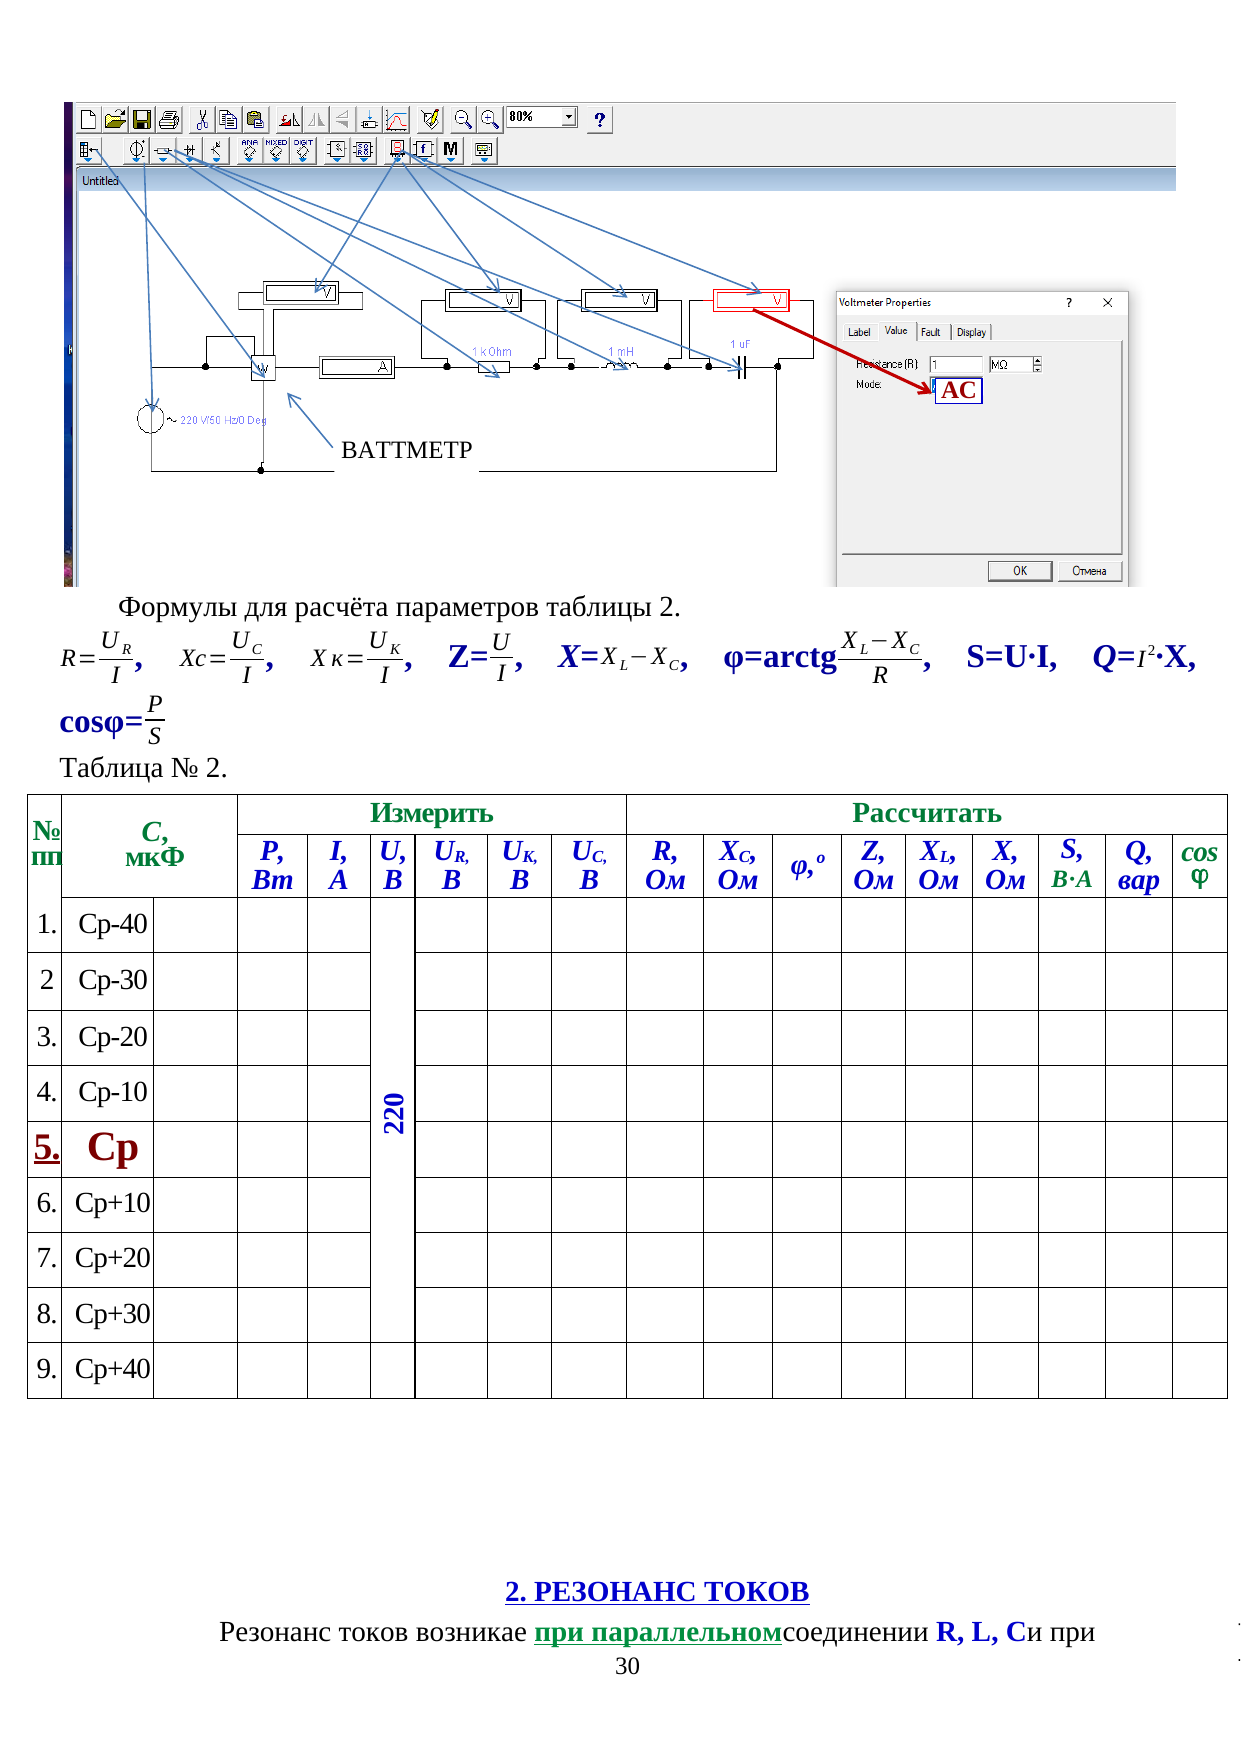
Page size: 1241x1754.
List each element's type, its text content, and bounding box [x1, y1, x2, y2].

table_cell [973, 1288, 1038, 1342]
table_header Рассчитать [627, 795, 1227, 834]
table_cell Ср-40 [62, 898, 153, 952]
table_cell X, Ом [973, 835, 1038, 897]
table_cell Ср [62, 1122, 153, 1177]
table_cell [773, 1066, 841, 1121]
table_cell [488, 1011, 551, 1065]
table_cell P, Вт [238, 835, 307, 897]
table_cell [1106, 1122, 1172, 1177]
table_cell [416, 898, 487, 952]
table_cell [906, 898, 972, 952]
table_cell [1106, 1066, 1172, 1121]
table_cell I, А [308, 835, 370, 897]
table_cell [552, 1011, 626, 1065]
table_cell [552, 1066, 626, 1121]
table_cell UR, В [416, 835, 487, 897]
table_cell [488, 1122, 551, 1177]
table_cell [627, 1343, 703, 1397]
table_cell S, В·А [1039, 835, 1105, 897]
table_cell [842, 1011, 905, 1065]
table_cell [842, 1343, 905, 1397]
table_cell [308, 953, 370, 1010]
table_cell [627, 1011, 703, 1065]
table_cell [154, 898, 237, 952]
table_cell UC, В [552, 835, 626, 897]
table_cell [1039, 898, 1105, 952]
table_cell 7. [28, 1233, 61, 1287]
table_cell [906, 1178, 972, 1232]
table_cell [308, 1233, 370, 1287]
table_cell 1. [28, 897, 61, 952]
table_cell Ср+30 [62, 1288, 153, 1342]
table_cell [773, 1011, 841, 1065]
table_cell [973, 953, 1038, 1010]
table_cell [488, 1233, 551, 1287]
table_cell [1106, 953, 1172, 1010]
table_cell 3. [28, 1011, 61, 1065]
text АС [935, 378, 982, 403]
table_cell [238, 1343, 307, 1397]
table_cell [704, 1122, 772, 1177]
table_cell [238, 898, 307, 952]
table_cell [1106, 1233, 1172, 1287]
table_cell [973, 1122, 1038, 1177]
table_cell [627, 1233, 703, 1287]
table_cell [1039, 1288, 1105, 1342]
table_cell 220 [371, 898, 414, 1342]
table_cell [773, 953, 841, 1010]
table_cell [154, 1288, 237, 1342]
table_header С, мкФ [62, 795, 237, 897]
table_cell [238, 1233, 307, 1287]
table_cell [416, 1122, 487, 1177]
table_cell [154, 1233, 237, 1287]
table_cell [906, 1122, 972, 1177]
table_header № пп [28, 795, 61, 897]
table_cell [488, 953, 551, 1010]
table_cell [627, 1122, 703, 1177]
table_cell [488, 1066, 551, 1121]
table_cell [154, 1343, 237, 1397]
table_cell [238, 1288, 307, 1342]
table_cell [627, 1066, 703, 1121]
table_cell [773, 1288, 841, 1342]
table_cell [906, 1066, 972, 1121]
table_cell [308, 1011, 370, 1065]
picture [75, 102, 1176, 587]
table_cell [906, 1011, 972, 1065]
table_cell [371, 1343, 414, 1397]
table_cell Ср-20 [62, 1011, 153, 1065]
table_cell 8. [28, 1288, 61, 1342]
table_cell [1173, 953, 1227, 1010]
table_cell [704, 1178, 772, 1232]
table_cell [416, 1288, 487, 1342]
table_cell [1173, 1178, 1227, 1232]
table_cell [1106, 1011, 1172, 1065]
table_cell [154, 1122, 237, 1177]
table_cell [488, 898, 551, 952]
table_cell [906, 953, 972, 1010]
table_cell [238, 953, 307, 1010]
table_cell [552, 1233, 626, 1287]
table_cell [488, 1178, 551, 1232]
table_cell UK, В [488, 835, 551, 897]
table_cell [1106, 1343, 1172, 1397]
table_cell [842, 898, 905, 952]
table_cell [627, 898, 703, 952]
table_cell [1039, 1011, 1105, 1065]
table_cell [1173, 1011, 1227, 1065]
table_cell [773, 1233, 841, 1287]
table_cell [973, 1011, 1038, 1065]
table_cell [1173, 1343, 1227, 1397]
table_cell Ср-10 [62, 1066, 153, 1121]
table_cell [627, 953, 703, 1010]
table_cell [308, 1343, 370, 1397]
text ВАТТМЕТР [334, 436, 479, 464]
table_cell [308, 898, 370, 952]
table_cell [1173, 1233, 1227, 1287]
table_cell [842, 1178, 905, 1232]
table_cell [416, 1178, 487, 1232]
table_cell [627, 1288, 703, 1342]
table_cell [238, 1122, 307, 1177]
table_cell [773, 1178, 841, 1232]
table_cell 2 [28, 953, 61, 1010]
table_cell [1039, 1343, 1105, 1397]
table_cell [704, 1066, 772, 1121]
table_cell [416, 1066, 487, 1121]
table_cell [1039, 1178, 1105, 1232]
table_cell [154, 1066, 237, 1121]
table_cell [1173, 898, 1227, 952]
table_cell [552, 953, 626, 1010]
table_cell [773, 898, 841, 952]
text 2. РЕЗОНАНС ТОКОВ [59, 1582, 1196, 1607]
table_cell [154, 1011, 237, 1065]
table_cell Ср+40 [62, 1343, 153, 1397]
table_cell cos [1173, 835, 1227, 897]
table_cell [906, 1343, 972, 1397]
table_cell [704, 953, 772, 1010]
table_cell [308, 1066, 370, 1121]
table_cell [552, 1178, 626, 1232]
table_cell [416, 1011, 487, 1065]
table_cell [488, 1288, 551, 1342]
table_cell [238, 1066, 307, 1121]
table_cell Z, Ом [842, 835, 905, 897]
table_cell 9. [28, 1343, 61, 1397]
table_cell 4. [28, 1066, 61, 1121]
table_cell XC, Ом [704, 835, 772, 897]
table_cell [154, 1178, 237, 1232]
table_cell [416, 953, 487, 1010]
table_cell [704, 1011, 772, 1065]
table_cell [842, 1288, 905, 1342]
table_cell [906, 1288, 972, 1342]
table_cell [1106, 898, 1172, 952]
table_cell [973, 1178, 1038, 1232]
table_cell U, В [371, 835, 414, 897]
table_cell [1039, 953, 1105, 1010]
table_cell 5. [28, 1122, 61, 1177]
table_cell [552, 1288, 626, 1342]
table_cell [1106, 1288, 1172, 1342]
table_cell [842, 1233, 905, 1287]
table_cell [842, 953, 905, 1010]
table_cell [1039, 1233, 1105, 1287]
text , , , Z=, X=, φ=arctg, S=U∙I, Q=∙X, cosφ= [59, 624, 1196, 750]
table_cell XL, Ом [906, 835, 972, 897]
table_cell [308, 1288, 370, 1342]
table_cell [973, 1066, 1038, 1121]
table_cell [488, 1343, 551, 1397]
table_cell [308, 1122, 370, 1177]
table_cell [416, 1343, 487, 1397]
table_cell [773, 1343, 841, 1397]
table_cell Q, вар [1106, 835, 1172, 897]
table_cell [842, 1066, 905, 1121]
text Резонанс токов возникае при параллельномсоединении R, L, Cи при [59, 1607, 1196, 1651]
table_cell R, Ом [627, 835, 703, 897]
table_cell [627, 1178, 703, 1232]
table_cell [704, 1233, 772, 1287]
table_cell [1173, 1066, 1227, 1121]
table_cell [154, 953, 237, 1010]
table_cell [416, 1233, 487, 1287]
table_cell [973, 898, 1038, 952]
table_cell φ,º [773, 835, 841, 897]
table_cell [1173, 1122, 1227, 1177]
table_header Измерить [238, 795, 626, 834]
table_cell [552, 898, 626, 952]
table_cell Ср+10 [62, 1178, 153, 1232]
text Формулы для расчёта параметров таблицы 2. [59, 587, 1196, 624]
table_cell [842, 1122, 905, 1177]
table_cell [973, 1343, 1038, 1397]
table_cell [1173, 1288, 1227, 1342]
table_cell [552, 1122, 626, 1177]
table_cell [906, 1233, 972, 1287]
table_cell [973, 1233, 1038, 1287]
table_cell [552, 1343, 626, 1397]
table_cell 6. [28, 1178, 61, 1232]
table_cell [773, 1122, 841, 1177]
table_cell [704, 898, 772, 952]
table_cell Ср+20 [62, 1233, 153, 1287]
table_cell [1039, 1122, 1105, 1177]
table_cell [238, 1178, 307, 1232]
table_cell [308, 1178, 370, 1232]
table_cell [238, 1011, 307, 1065]
table_cell [704, 1343, 772, 1397]
table_cell [1106, 1178, 1172, 1232]
table_cell [704, 1288, 772, 1342]
table_cell [1039, 1066, 1105, 1121]
text Таблица № 2. [59, 750, 1196, 783]
table_cell Ср-30 [62, 953, 153, 1010]
